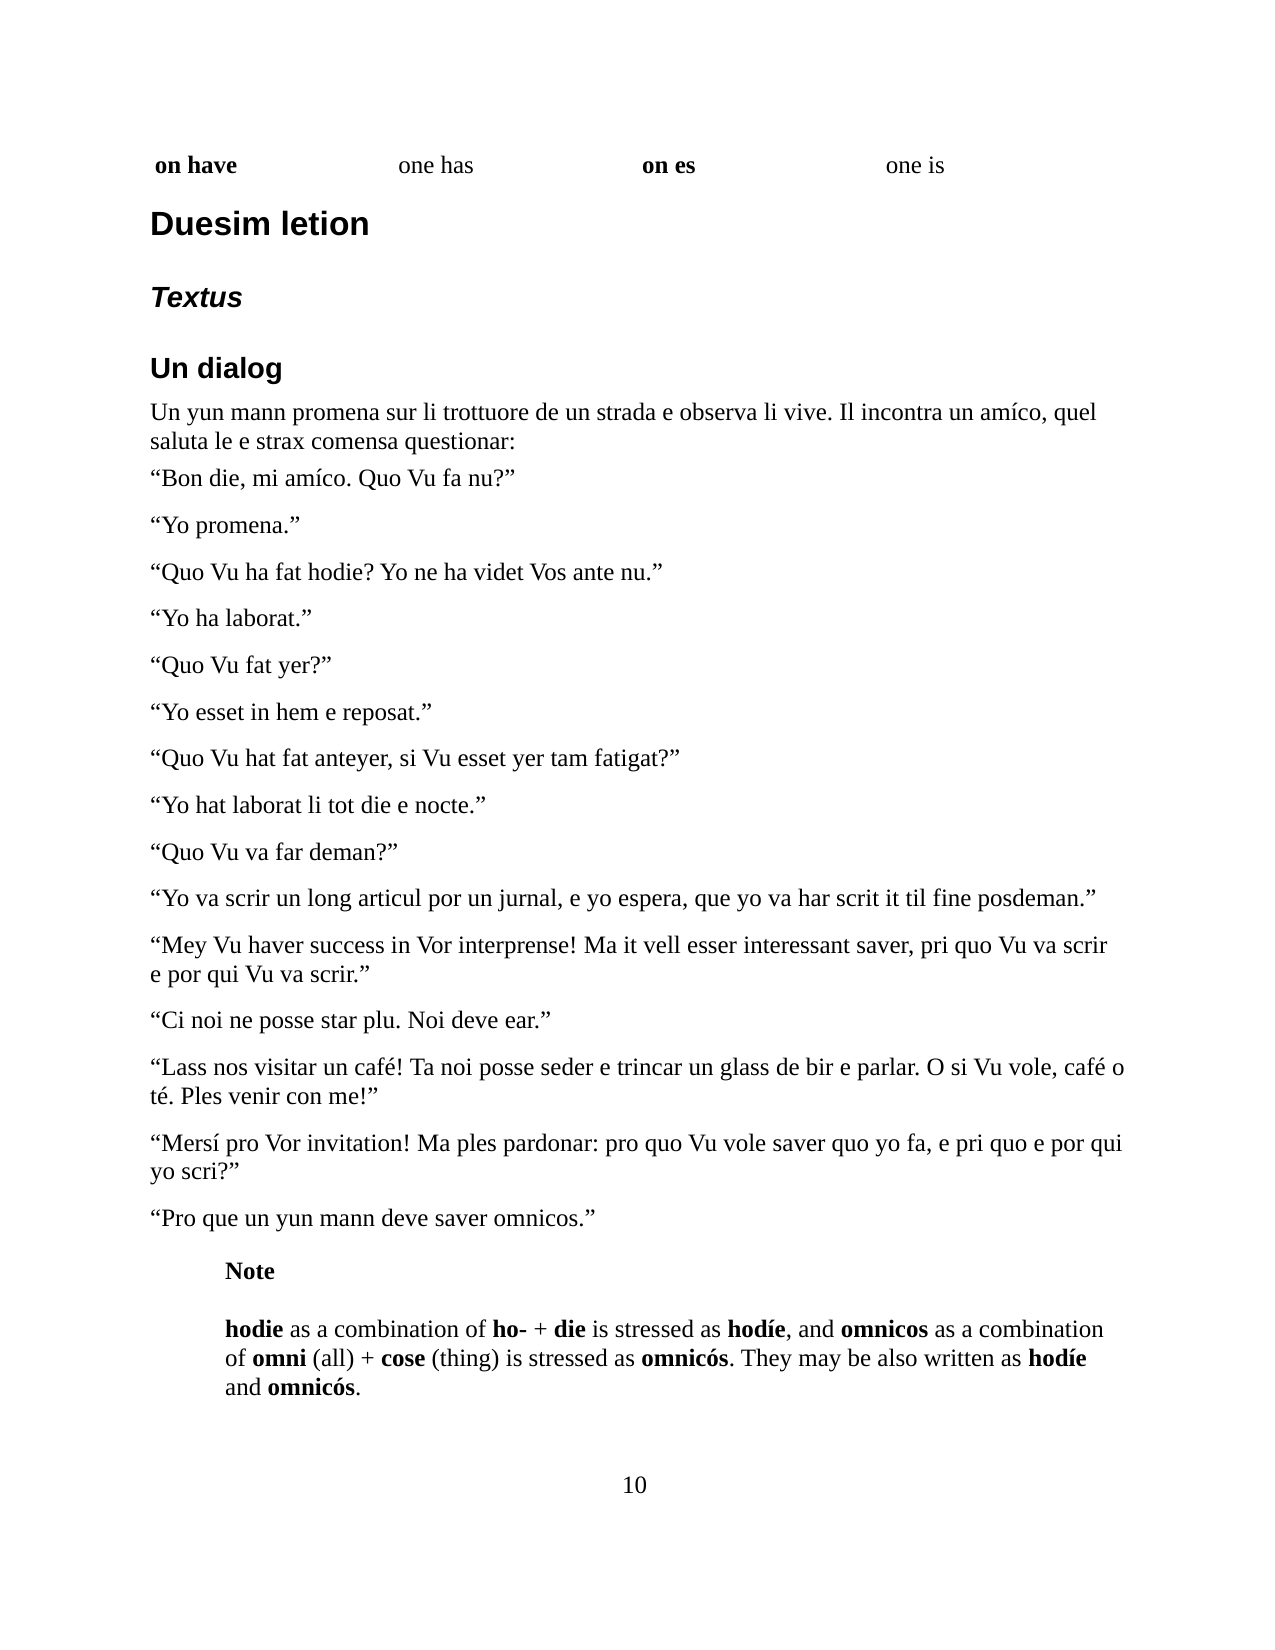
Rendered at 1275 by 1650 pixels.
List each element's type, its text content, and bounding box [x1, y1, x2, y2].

subtitle Duesim letion [150, 204, 1125, 242]
subtitle Textus [150, 280, 1125, 313]
text “Lass nos visitar un café! Ta noi posse seder e trincar un glass de bir e parlar. O si Vu vole, café o té. Ples venir con me!” [150, 1052, 1125, 1110]
text hodie as a combination of ho- + die is stressed as hodíe, and omnicos as a combination of omni (all) + cose (thing) is stressed as omnicós. They may be also written as hodíe and omnicós. [225, 1314, 1125, 1401]
table_cell one has [394, 150, 637, 179]
table_cell one is [881, 150, 1125, 179]
text “Mersí pro Vor invitation! Ma ples pardonar: pro quo Vu vole saver quo yo fa, e pri quo e por qui yo scri?” [150, 1128, 1125, 1185]
text “Quo Vu hat fat anteyer, si Vu esset yer tam fatigat?” [150, 743, 1125, 772]
text “Quo Vu ha fat hodie? Yo ne ha videt Vos ante nu.” [150, 557, 1125, 586]
text “Mey Vu haver success in Vor interprense! Ma it vell esser interessant saver, pri quo Vu va scrir e por qui Vu va scrir.” [150, 930, 1125, 988]
text “Ci noi ne posse star plu. Noi deve ear.” [150, 1006, 1125, 1034]
table_cell on have [150, 150, 394, 179]
text “Quo Vu fat yer?” [150, 650, 1125, 679]
text “Pro que un yun mann deve saver omnicos.” [150, 1203, 1125, 1232]
text “Yo ha laborat.” [150, 603, 1125, 632]
text Note [225, 1256, 1125, 1284]
text “Yo hat laborat li tot die e nocte.” [150, 790, 1125, 819]
text “Yo esset in hem e reposat.” [150, 697, 1125, 726]
text “Yo va scrir un long articul por un jurnal, e yo espera, que yo va har scrit it til fine posdeman.” [150, 883, 1125, 912]
text “Bon die, mi amíco. Quo Vu fa nu?” [150, 463, 1125, 492]
subtitle Un dialog [150, 351, 1125, 384]
text “Quo Vu va far deman?” [150, 837, 1125, 866]
table_cell on es [638, 150, 881, 179]
text Un yun mann promena sur li trottuore de un strada e observa li vive. Il incontra un amíco, quel saluta le e strax comensa questionar: [150, 397, 1125, 454]
text “Yo promena.” [150, 510, 1125, 539]
